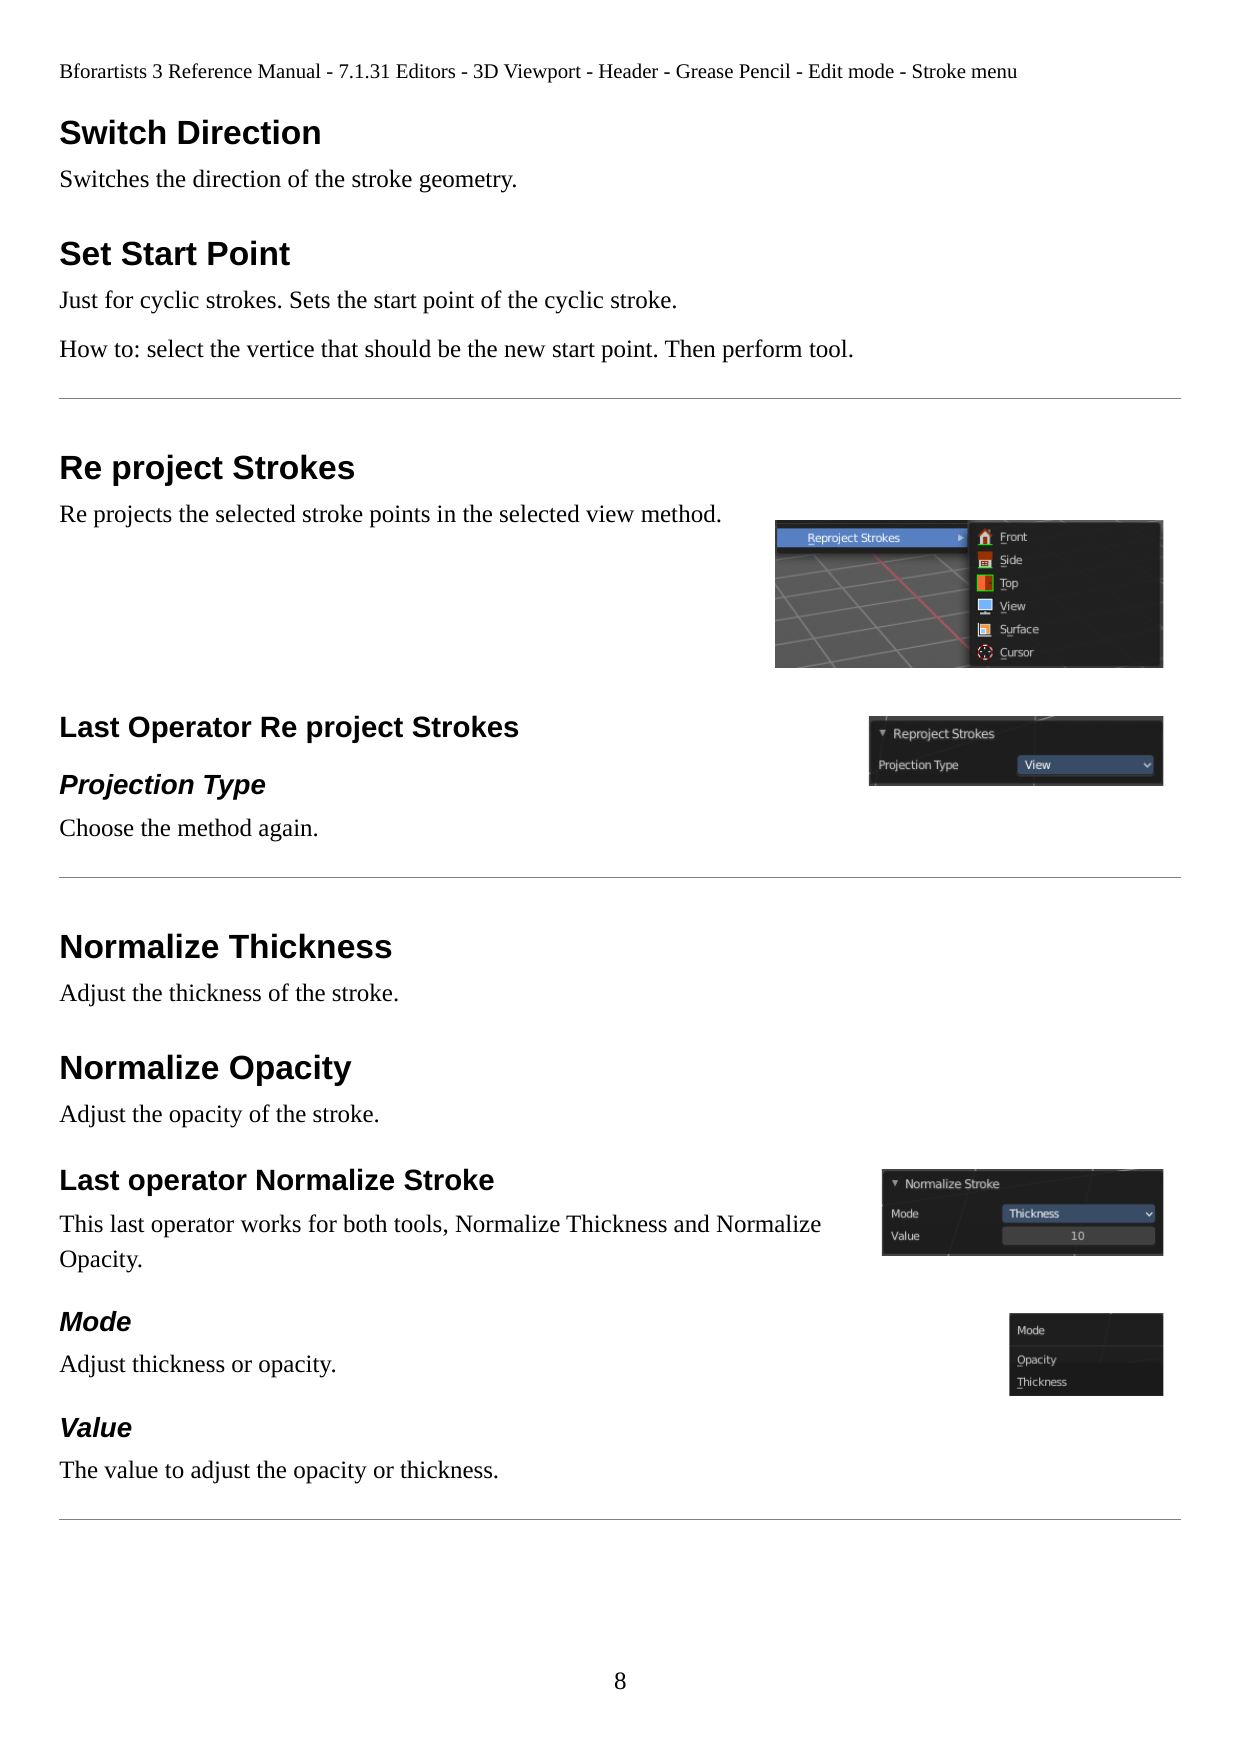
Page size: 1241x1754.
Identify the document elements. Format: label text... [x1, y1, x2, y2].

picture [868, 716, 1164, 786]
subtitle Last Operator Re project Strokes [59, 710, 1181, 744]
text Just for cyclic strokes. Sets the start point of the cyclic stroke. [59, 285, 1181, 313]
subtitle Normalize Thickness [59, 927, 1181, 966]
picture [1009, 1313, 1164, 1396]
text The value to adjust the opacity or thickness. [59, 1456, 1181, 1484]
subtitle Mode [59, 1305, 1181, 1337]
text How to: select the vertice that should be the new start point. Then perform tool. [59, 334, 1181, 363]
text Switches the direction of the stroke geometry. [59, 164, 1181, 192]
text Choose the method again. [59, 813, 1181, 842]
text Adjust thickness or opacity. [59, 1349, 1009, 1378]
subtitle Projection Type [59, 769, 1181, 801]
subtitle Re project Strokes [59, 448, 1181, 487]
subtitle Set Start Point [59, 234, 1181, 272]
picture [775, 520, 1164, 668]
picture [881, 1169, 1164, 1256]
text This last operator works for both tools, Normalize Thickness and Normalize Opacity. [59, 1209, 1181, 1272]
subtitle Last operator Normalize Stroke [59, 1163, 1181, 1197]
subtitle Value [59, 1411, 1181, 1443]
text Adjust the opacity of the stroke. [59, 1099, 1181, 1128]
text Adjust the thickness of the stroke. [59, 978, 1181, 1007]
text Re projects the selected stroke points in the selected view method. [59, 499, 1181, 528]
subtitle Normalize Opacity [59, 1048, 1181, 1087]
subtitle Switch Direction [59, 113, 1181, 151]
